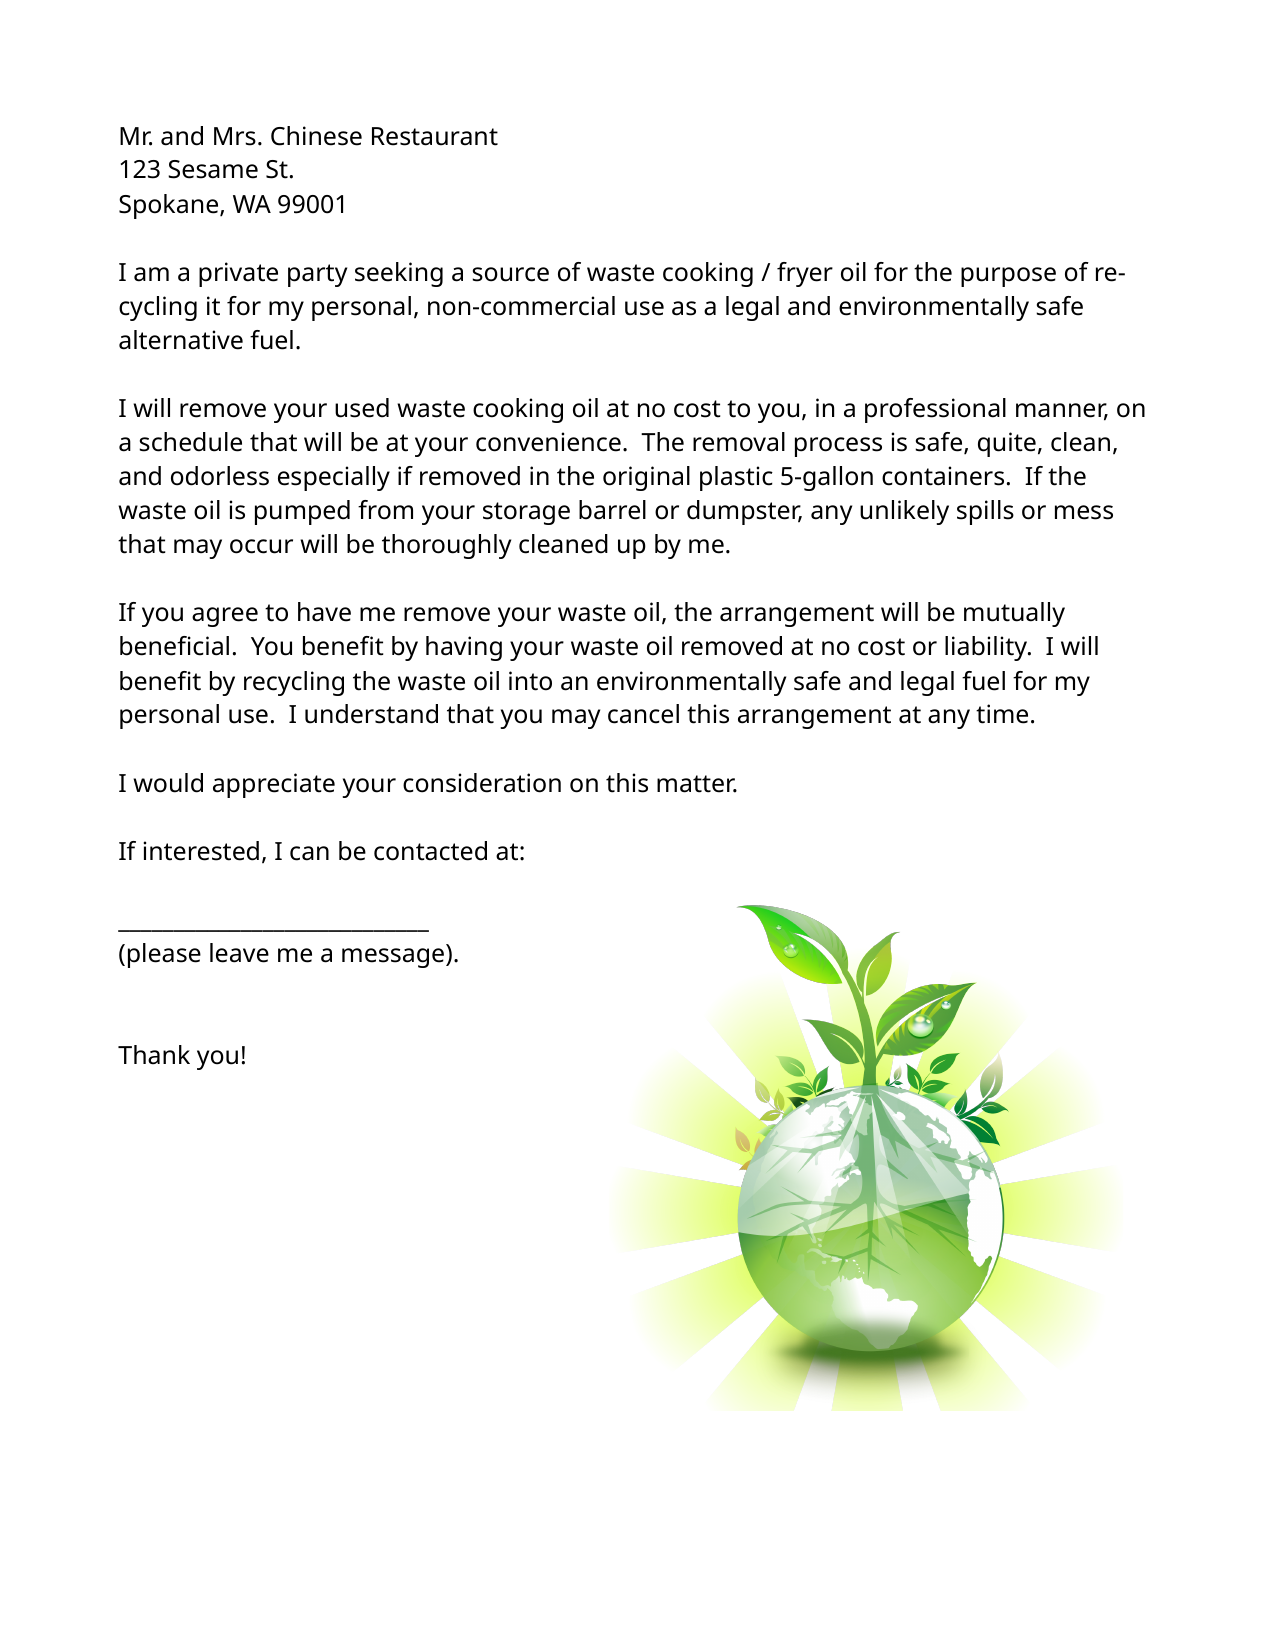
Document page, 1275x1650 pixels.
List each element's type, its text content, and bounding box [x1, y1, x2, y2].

text Mr. and Mrs. Chinese Restaurant [118, 118, 1157, 152]
text I am a private party seeking a source of waste cooking / fryer oil for the purpose of re-cycling it for my personal, non-commercial use as a legal and environmentally safe alternative fuel. [118, 254, 1157, 357]
text I will remove your used waste cooking oil at no cost to you, in a professional manner, on a schedule that will be at your convenience. The removal process is safe, quite, clean, and odorless especially if removed in the original plastic 5-gallon containers. If the waste oil is pumped from your storage barrel or dumpster, any unlikely spills or mess that may occur will be thoroughly cleaned up by me. [118, 391, 1157, 561]
text If you agree to have me remove your waste oil, the arrangement will be mutually beneficial. You benefit by having your waste oil removed at no cost or liability. I will benefit by recycling the waste oil into an environmentally safe and legal fuel for my personal use. I understand that you may cancel this arrangement at any time. [118, 595, 1157, 731]
text [1124, 936, 1157, 970]
text Thank you! [118, 1038, 608, 1072]
text 123 Sesame St. [118, 152, 1157, 186]
text I would appreciate your consideration on this matter. [118, 765, 1157, 799]
text If interested, I can be contacted at: [118, 833, 1157, 867]
text ____________________________ [118, 902, 608, 936]
text Spokane, WA 99001 [118, 186, 1157, 220]
text (please leave me a message). [118, 936, 608, 970]
picture [608, 896, 1124, 1411]
text [1124, 902, 1157, 936]
text [1124, 1038, 1157, 1072]
